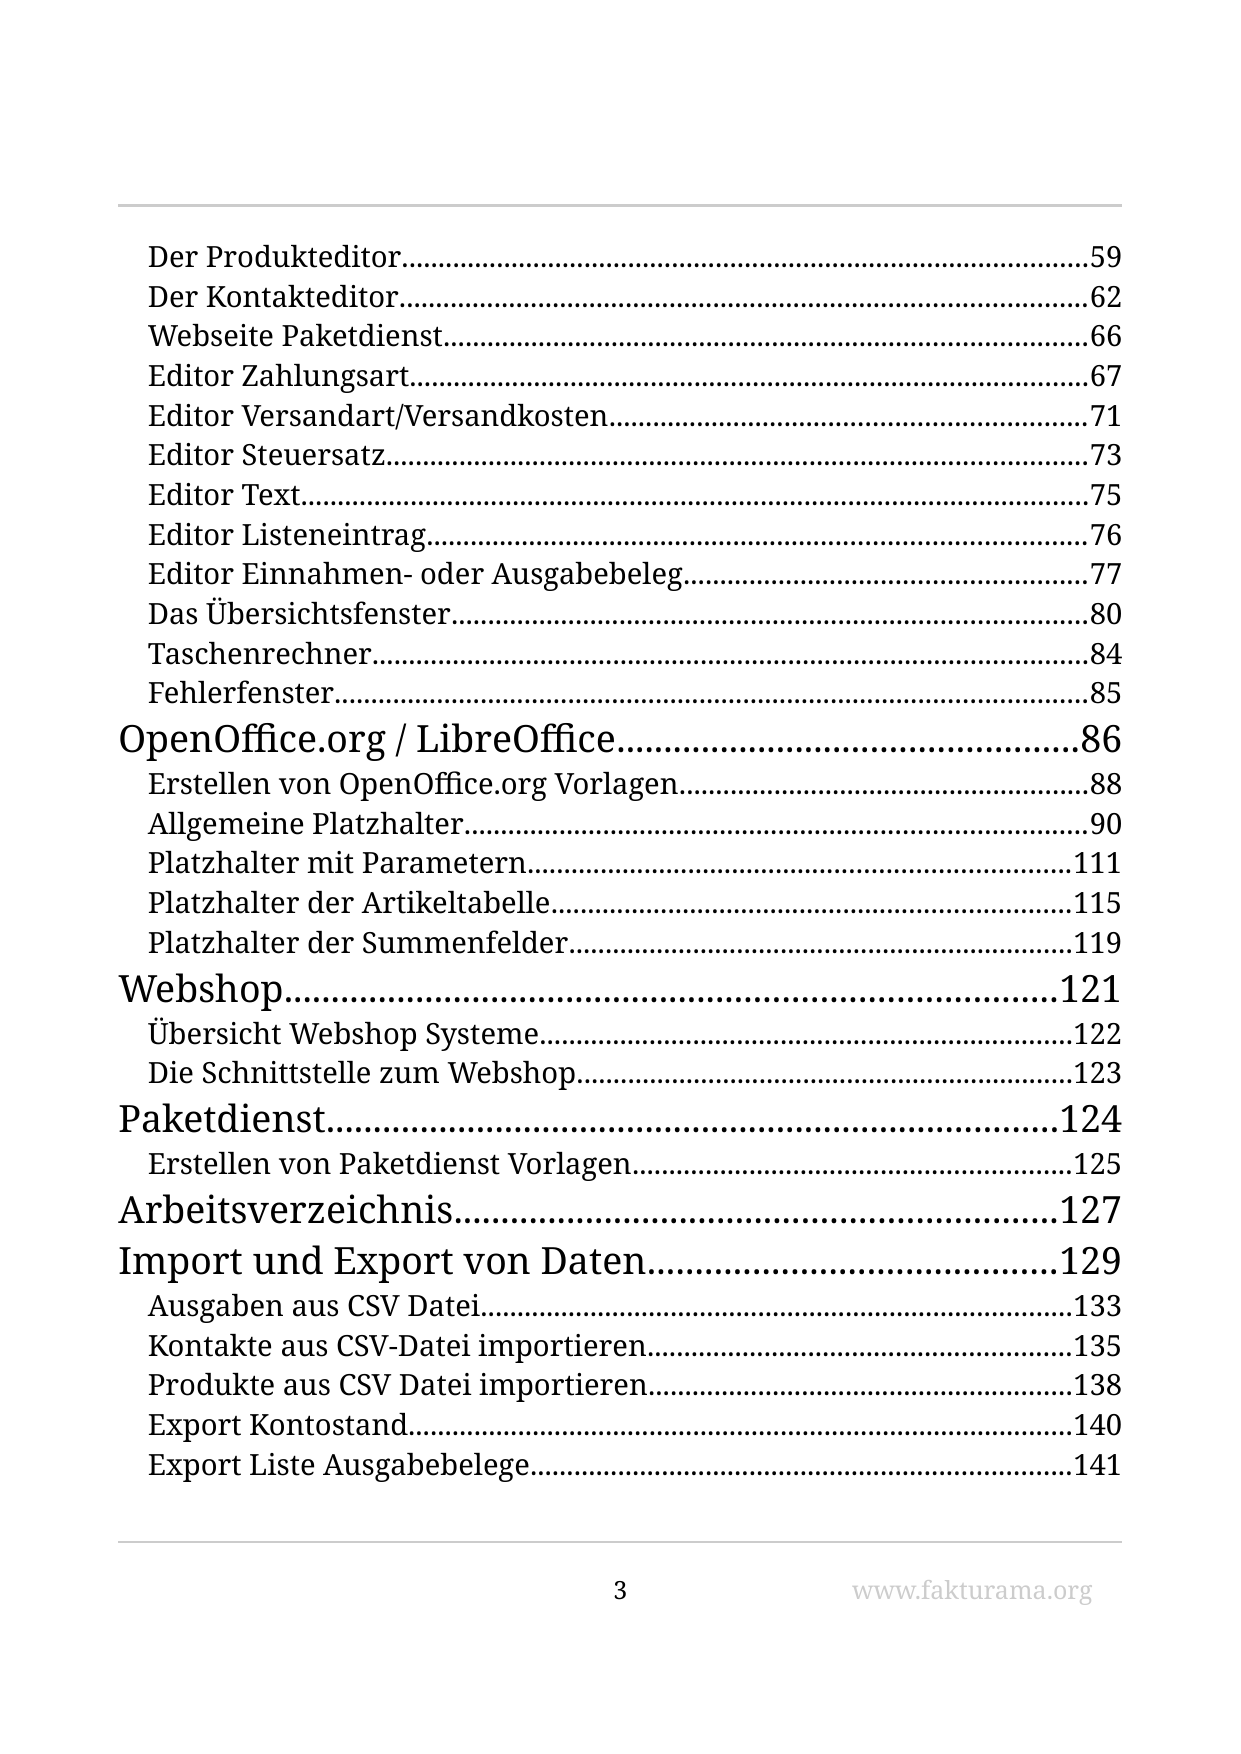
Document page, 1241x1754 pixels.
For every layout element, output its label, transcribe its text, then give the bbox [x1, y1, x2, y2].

text Webseite Paketdienst 66 [148, 316, 1122, 355]
text Arbeitsverzeichnis 127 [118, 1183, 1122, 1234]
text Platzhalter mit Parametern 111 [148, 843, 1122, 882]
text Editor Zahlungsart 67 [148, 355, 1122, 395]
text Kontakte aus CSV-Datei importieren 135 [148, 1325, 1122, 1364]
text Export Liste Ausgabebelege 141 [148, 1444, 1122, 1483]
text Export Kontostand 140 [148, 1404, 1122, 1444]
text Platzhalter der Summenfelder 119 [148, 922, 1122, 962]
text Platzhalter der Artikeltabelle 115 [148, 882, 1122, 922]
text Editor Listeneintrag 76 [148, 514, 1122, 554]
text Übersicht Webshop Systeme 122 [148, 1013, 1122, 1053]
text Der Kontakteditor 62 [148, 276, 1122, 316]
text Der Produkteditor 59 [148, 236, 1122, 276]
text Import und Export von Daten 129 [118, 1234, 1122, 1285]
text Editor Einnahmen- oder Ausgabebeleg 77 [148, 554, 1122, 593]
text Editor Text 75 [148, 474, 1122, 514]
text Taschenrechner 84 [148, 633, 1122, 673]
text Ausgaben aus CSV Datei 133 [148, 1285, 1122, 1325]
text Das Übersichtsfenster 80 [148, 593, 1122, 633]
text Allgemeine Platzhalter 90 [148, 803, 1122, 843]
text Editor Versandart/Versandkosten 71 [148, 395, 1122, 434]
text Erstellen von Paketdienst Vorlagen 125 [148, 1143, 1122, 1183]
text OpenOffice.org / LibreOffice 86 [118, 712, 1122, 763]
text Paketdienst 124 [118, 1092, 1122, 1143]
text Erstellen von OpenOffice.org Vorlagen 88 [148, 763, 1122, 803]
text Produkte aus CSV Datei importieren 138 [148, 1364, 1122, 1404]
text Editor Steuersatz 73 [148, 434, 1122, 474]
text Fehlerfenster 85 [148, 673, 1122, 712]
text Webshop 121 [118, 962, 1122, 1013]
text Die Schnittstelle zum Webshop 123 [148, 1053, 1122, 1092]
